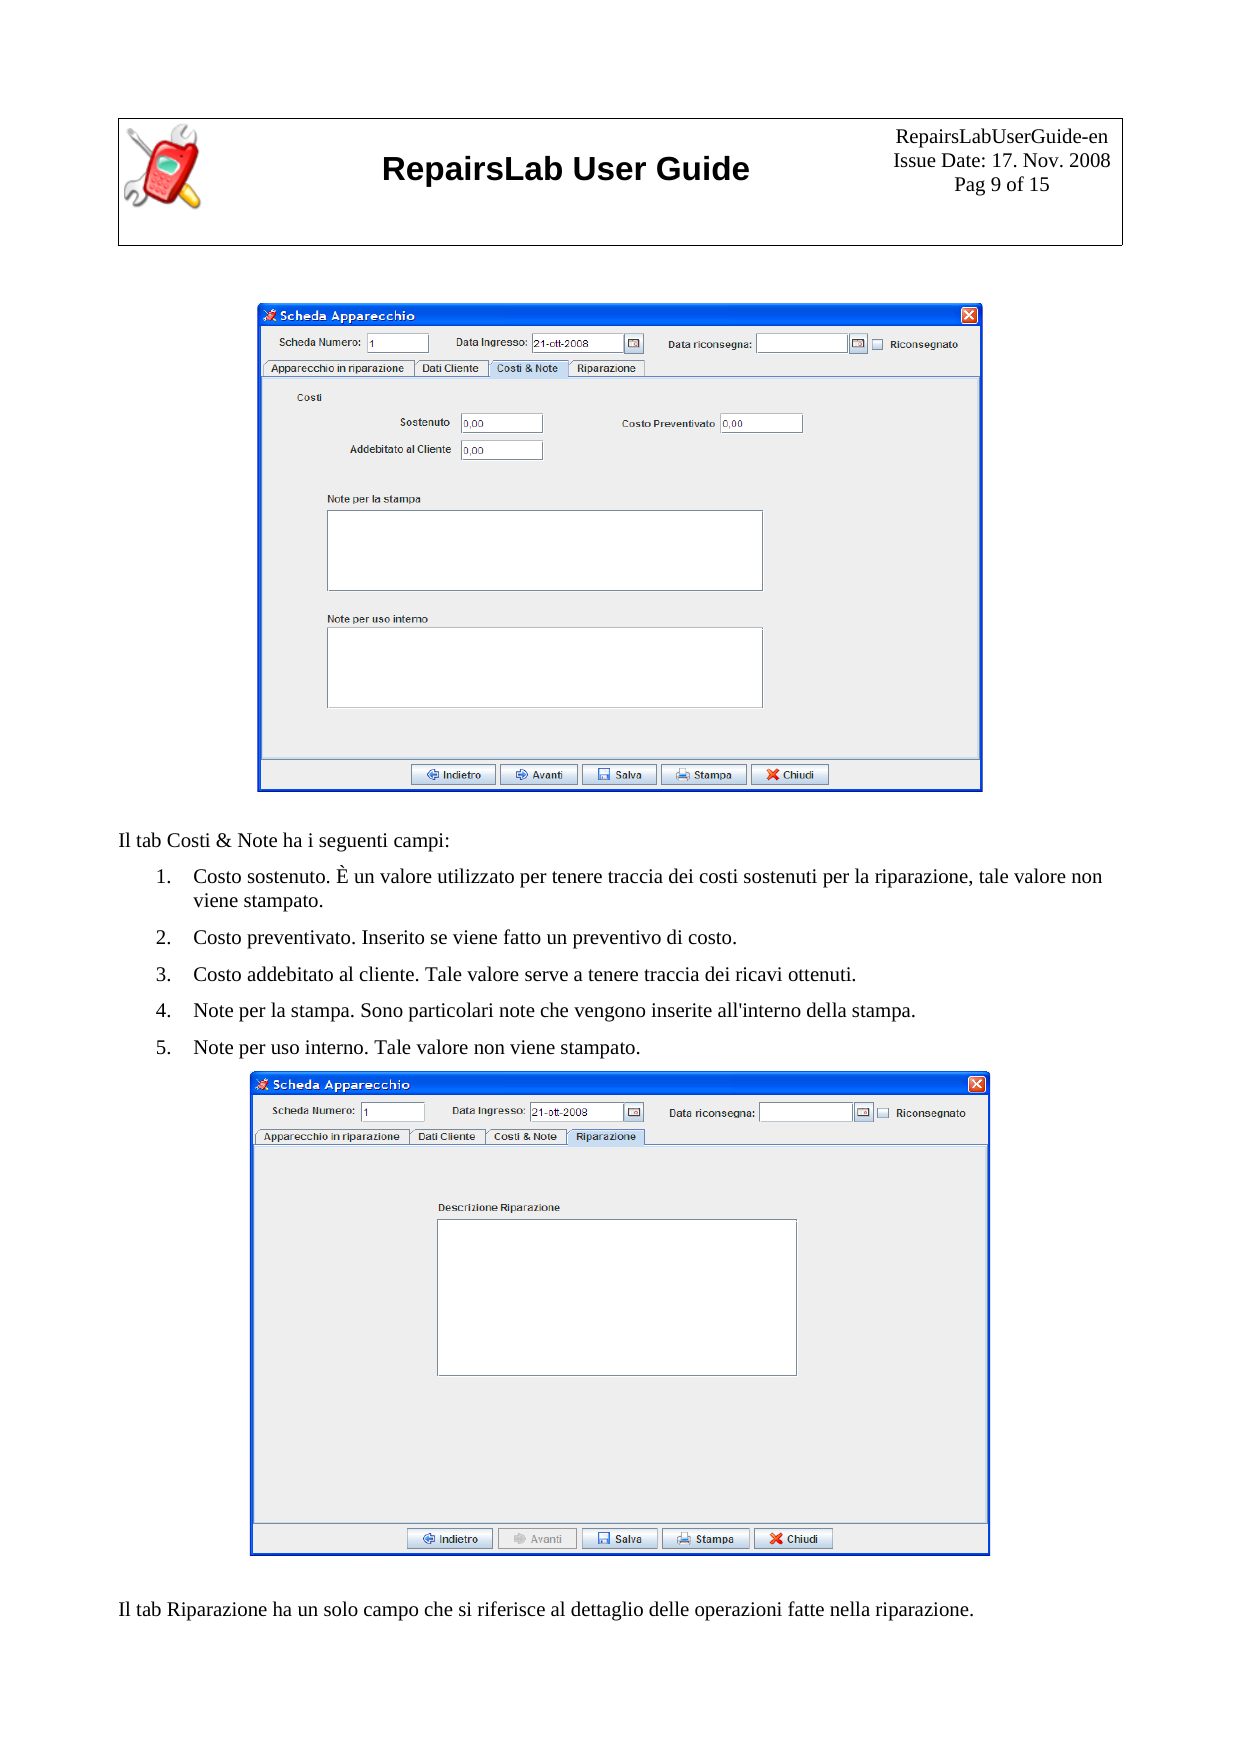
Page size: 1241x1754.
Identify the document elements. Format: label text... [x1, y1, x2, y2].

picture [123, 123, 202, 211]
list Costo sostenuto. È un valore utilizzato per tenere traccia dei costi sostenuti per la riparazione, tale valore non viene stampato. [156, 864, 1122, 912]
list Note per uso interno. Tale valore non viene stampato. [156, 1034, 1122, 1059]
text Il tab Costi & Note ha i seguenti campi: [118, 828, 1122, 852]
text Il tab Riparazione ha un solo campo che si riferisce al dettaglio delle operazioni fatte nella riparazione. [118, 1597, 1122, 1621]
list Note per la stampa. Sono particolari note che vengono inserite all'interno della stampa. [156, 998, 1122, 1022]
picture [257, 303, 983, 792]
list Costo preventivato. Inserito se viene fatto un preventivo di costo. [156, 925, 1122, 949]
list Costo addebitato al cliente. Tale valore serve a tenere traccia dei ricavi ottenuti. [156, 961, 1122, 986]
picture [249, 1071, 991, 1556]
